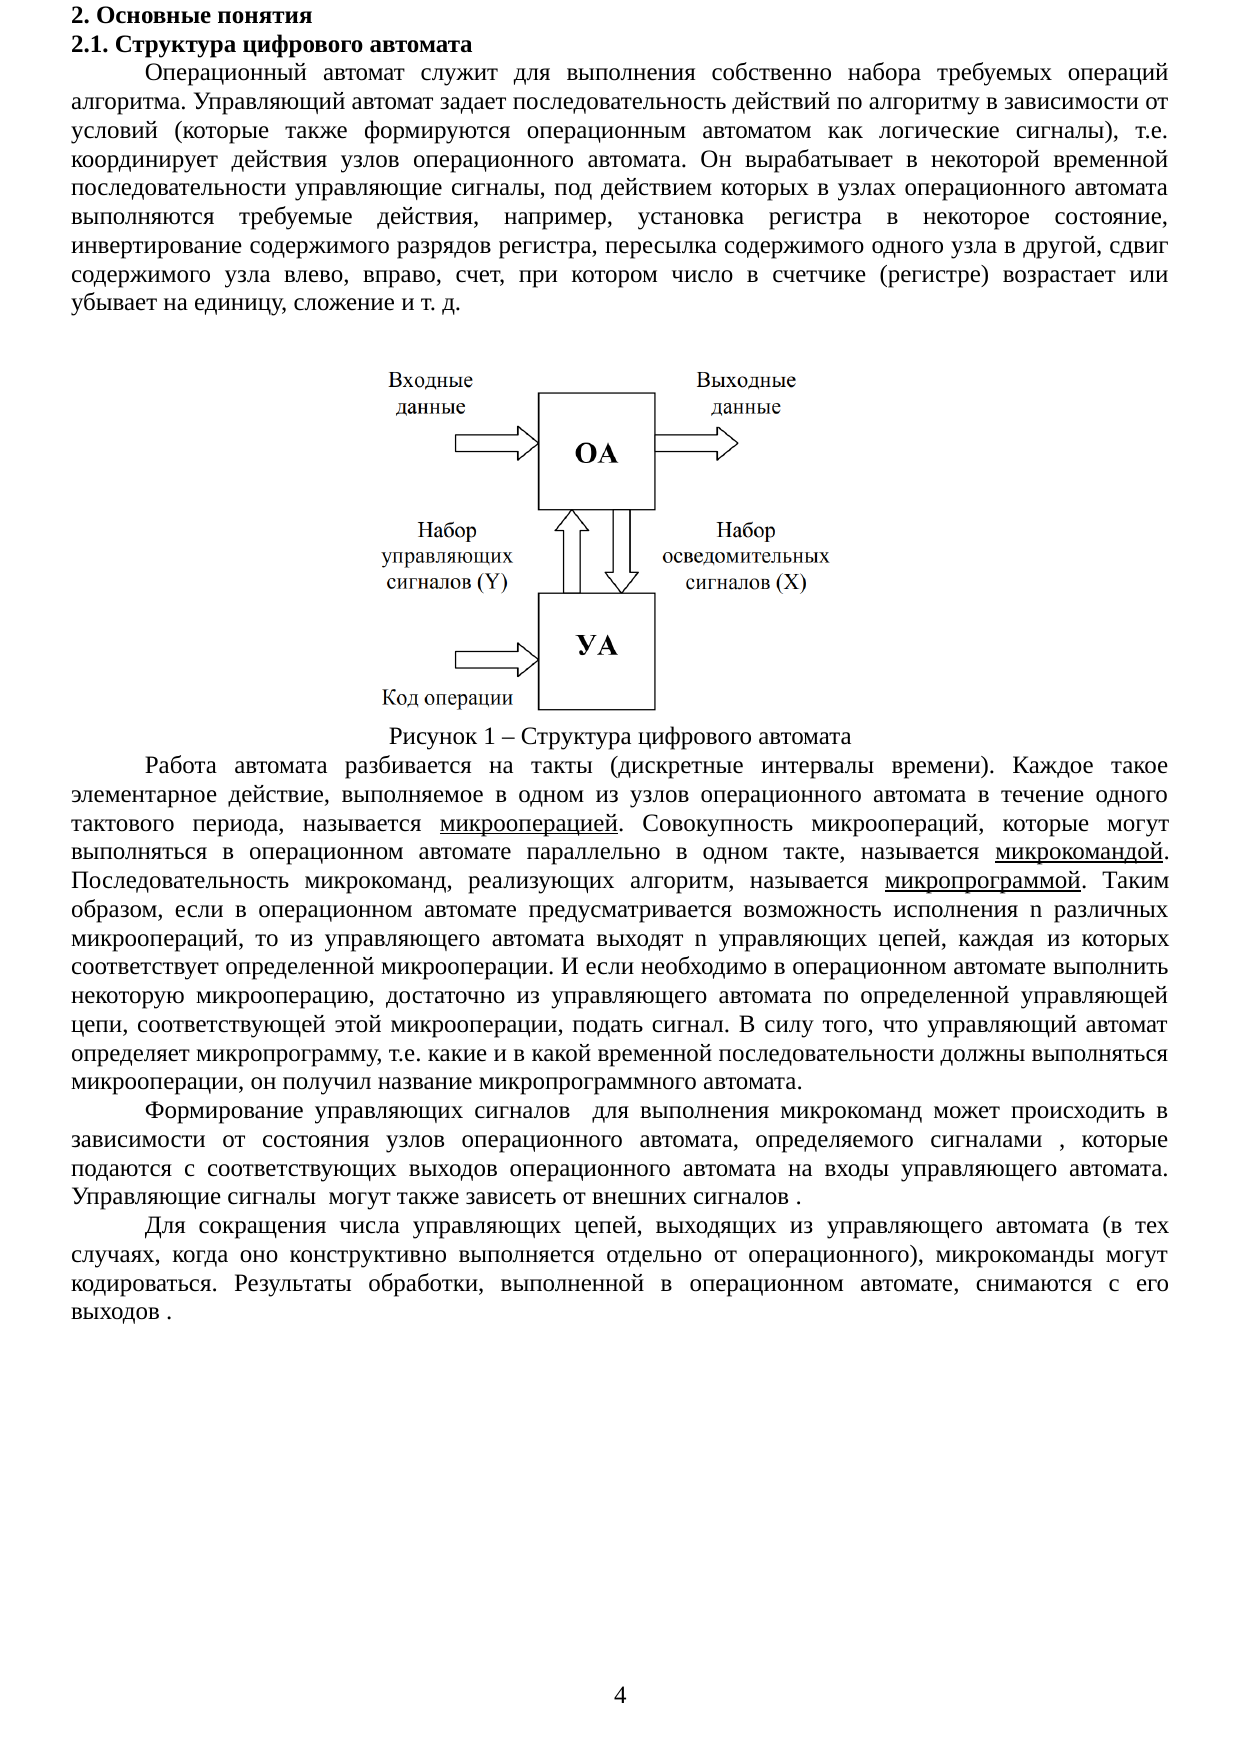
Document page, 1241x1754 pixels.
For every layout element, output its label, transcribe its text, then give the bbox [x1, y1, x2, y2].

text 2.1. Структура цифрового автомата [71, 29, 1169, 57]
text Для сокращения числа управляющих цепей, выходящих из управляющего автомата (в тех случаях, когда оно конструктивно выполняется отдельно от операционного), микрокоманды могут кодироваться. Результаты обработки, выполненной в операционном автомате, снимаются с его выходов . [71, 1210, 1169, 1325]
text Формирование управляющих сигналов для выполнения микрокоманд может происходить в зависимости от состояния узлов операционного автомата, определяемого сигналами , которые подаются с соответствующих выходов операционного автомата на входы управляющего автомата. Управляющие сигналы могут также зависеть от внешних сигналов . [71, 1095, 1169, 1210]
text Операционный автомат служит для выполнения собственно набора требуемых операций алгоритма. Управляющий автомат задает последовательность действий по алгоритму в зависимости от условий (которые также формируются операционным автоматом как логические сигналы), т.е. координирует действия узлов операционного автомата. Он вырабатывает в некоторой временной последовательности управляющие сигналы, под действием которых в узлах операционного автомата выполняются требуемые действия, например, установка регистра в некоторое состояние, инвертирование содержимого разрядов регистра, пересылка содержимого одного узла в другой, сдвиг содержимого узла влево, вправо, счет, при котором число в счетчике (регистре) возрастает или убывает на единицу, сложение и т. д. [71, 57, 1169, 316]
text Рисунок 1 – Структура цифрового автомата [71, 721, 1169, 750]
text 2. Основные понятия [71, 0, 1169, 29]
text Работа автомата разбивается на такты (дискретные интервалы времени). Каждое такое элементарное действие, выполняемое в одном из узлов операционного автомата в течение одного тактового периода, называется микрооперацией. Совокупность микроопераций, которые могут выполняться в операционном автомате параллельно в одном такте, называется микрокомандой. Последовательность микрокоманд, реализующих алгоритм, называется микропрограммой. Таким образом, если в операционном автомате предусматривается возможность исполнения n различных микроопераций, то из управляющего автомата выходят n управляющих цепей, каждая из которых соответствует определенной микрооперации. И если необходимо в операционном автомате выполнить некоторую микрооперацию, достаточно из управляющего автомата по определенной управляющей цепи, соответствующей этой микрооперации, подать сигнал. В силу того, что управляющий автомат определяет микропрограмму, т.е. какие и в какой временной последовательности должны выполняться микрооперации, он получил название микропрограммного автомата. [71, 750, 1169, 1095]
